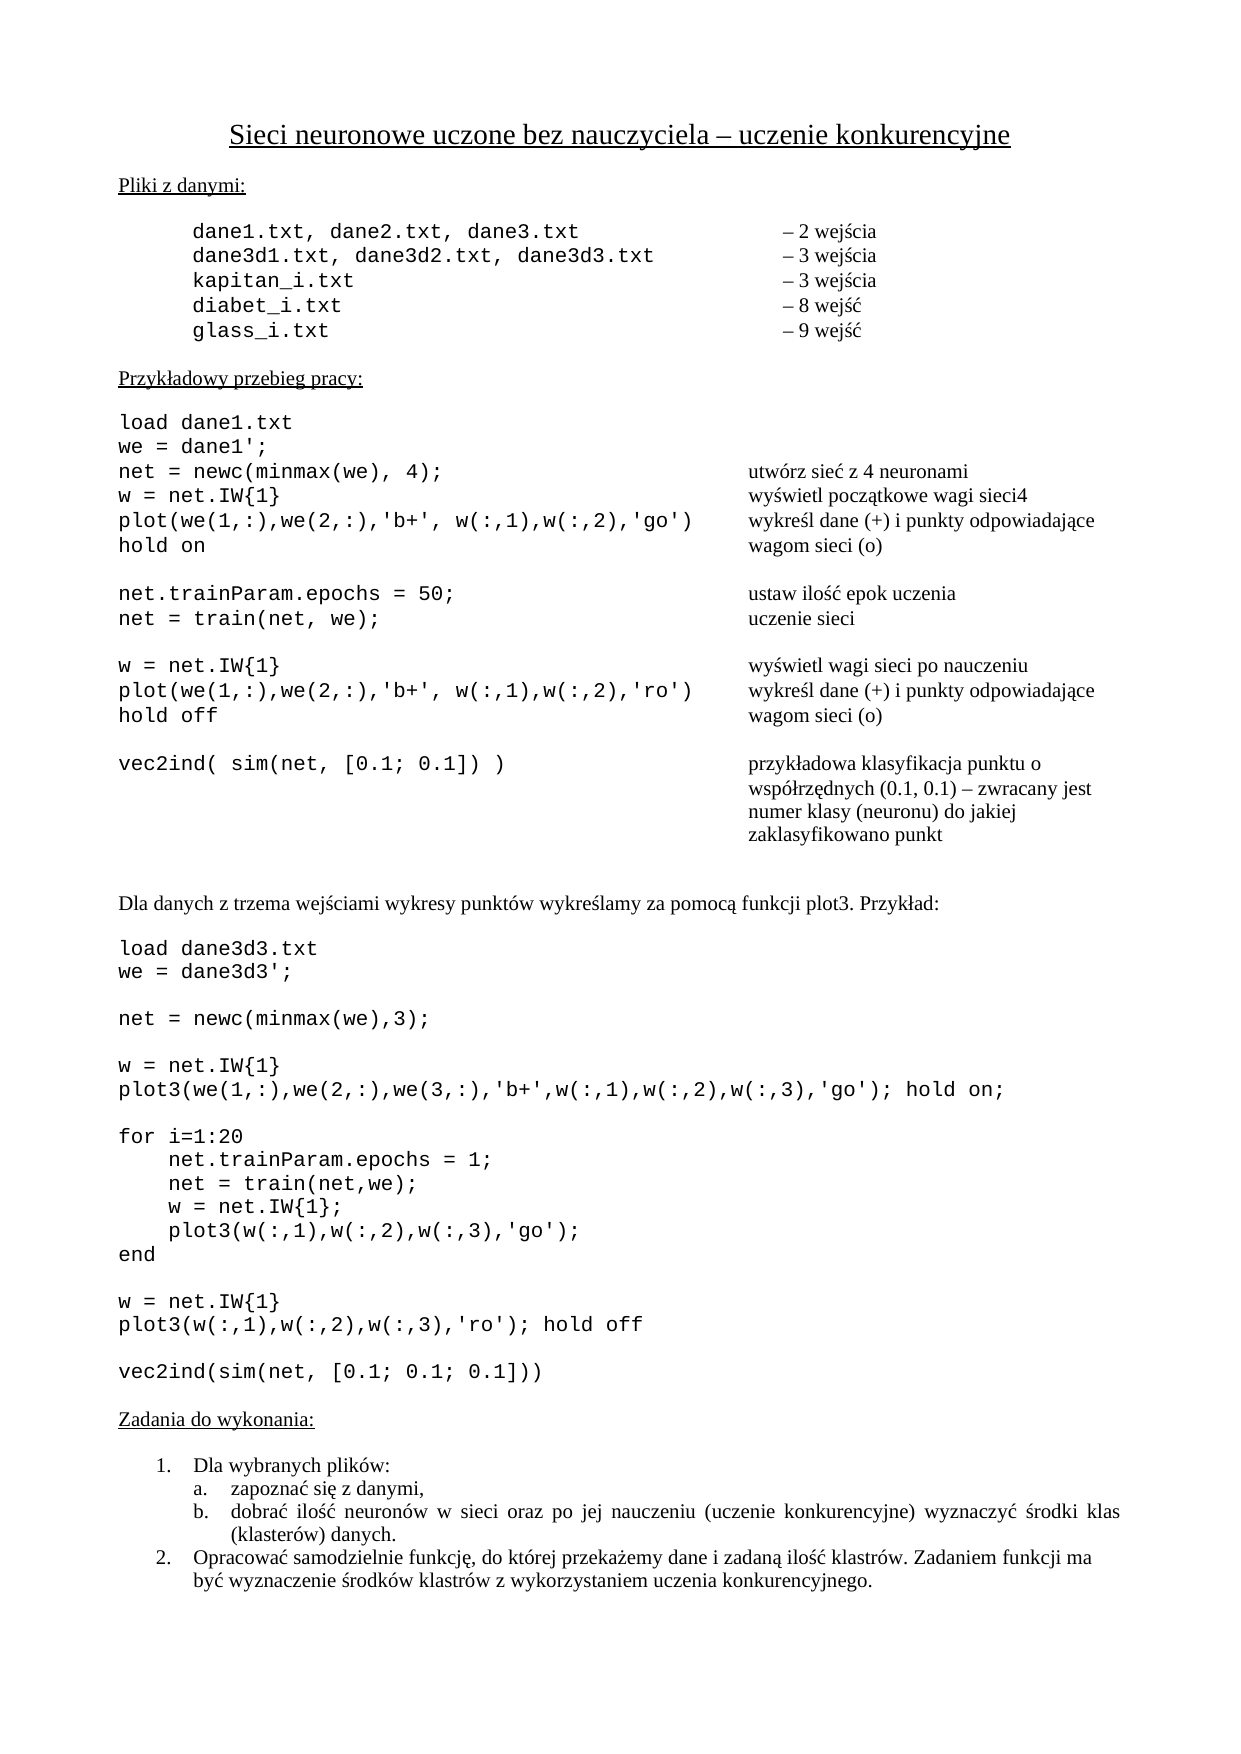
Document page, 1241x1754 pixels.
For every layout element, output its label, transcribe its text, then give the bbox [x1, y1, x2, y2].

text glass_i.txt – 9 wejść [118, 319, 1122, 343]
list Opracować samodzielnie funkcję, do której przekażemy dane i zadaną ilość klastrów. Zadaniem funkcji ma być wyznaczenie środków klastrów z wykorzystaniem uczenia konkurencyjnego. [156, 1546, 1122, 1592]
text w = net.IW{1} wyświetl początkowe wagi sieci4 [118, 484, 1122, 509]
text net = train(net, we); uczenie sieci [118, 607, 1122, 631]
text hold off wagom sieci (o) [118, 704, 1122, 729]
text vec2ind(sim(net, [0.1; 0.1; 0.1])) [118, 1361, 1122, 1385]
text w = net.IW{1} wyświetl wagi sieci po nauczeniu [118, 654, 1122, 679]
text net.trainParam.epochs = 1; [118, 1149, 1122, 1173]
text net = train(net,we); [118, 1173, 1122, 1197]
text vec2ind( sim(net, [0.1; 0.1]) ) przykładowa klasyfikacja punktu o współrzędnych (0.1, 0.1) – zwracany jest numer klasy (neuronu) do jakiej zaklasyfikowano punkt [118, 752, 1122, 846]
text we = dane3d3'; [118, 961, 1122, 985]
text for i=1:20 [118, 1126, 1122, 1149]
text Przykładowy przebieg pracy: [118, 366, 1122, 389]
text we = dane1'; [118, 436, 1122, 459]
text hold on wagom sieci (o) [118, 534, 1122, 559]
list zapoznać się z danymi, [193, 1477, 1122, 1500]
text net.trainParam.epochs = 50; ustaw ilość epok uczenia [118, 582, 1122, 607]
text plot(we(1,:),we(2,:),'b+', w(:,1),w(:,2),'ro') wykreśl dane (+) i punkty odpowiadające [118, 679, 1122, 704]
text dane1.txt, dane2.txt, dane3.txt – 2 wejścia [118, 219, 1122, 244]
text w = net.IW{1} [118, 1291, 1122, 1314]
text net = newc(minmax(we), 4); utwórz sieć z 4 neuronami [118, 459, 1122, 484]
text plot3(w(:,1),w(:,2),w(:,3),'ro'); hold off [118, 1314, 1122, 1338]
text kapitan_i.txt – 3 wejścia [118, 269, 1122, 294]
text w = net.IW{1}; [118, 1197, 1122, 1220]
text load dane1.txt [118, 412, 1122, 436]
text plot(we(1,:),we(2,:),'b+', w(:,1),w(:,2),'go') wykreśl dane (+) i punkty odpowiadające [118, 509, 1122, 534]
text Dla danych z trzema wejściami wykresy punktów wykreślamy za pomocą funkcji plot3. Przykład: [118, 892, 1122, 915]
text dane3d1.txt, dane3d2.txt, dane3d3.txt – 3 wejścia [118, 244, 1122, 269]
text net = newc(minmax(we),3); [118, 1008, 1122, 1032]
list dobrać ilość neuronów w sieci oraz po jej nauczeniu (uczenie konkurencyjne) wyznaczyć środki klas (klasterów) danych. [193, 1500, 1122, 1546]
text diabet_i.txt – 8 wejść [118, 294, 1122, 319]
list Dla wybranych plików: [156, 1454, 1122, 1477]
text end [118, 1244, 1122, 1267]
text Pliki z danymi: [118, 173, 1122, 196]
text Zadania do wykonania: [118, 1408, 1122, 1431]
text plot3(we(1,:),we(2,:),we(3,:),'b+',w(:,1),w(:,2),w(:,3),'go'); hold on; [118, 1079, 1122, 1102]
text load dane3d3.txt [118, 938, 1122, 961]
text plot3(w(:,1),w(:,2),w(:,3),'go'); [118, 1220, 1122, 1244]
text w = net.IW{1} [118, 1055, 1122, 1079]
text Sieci neuronowe uczone bez nauczyciela – uczenie konkurencyjne [118, 118, 1122, 150]
